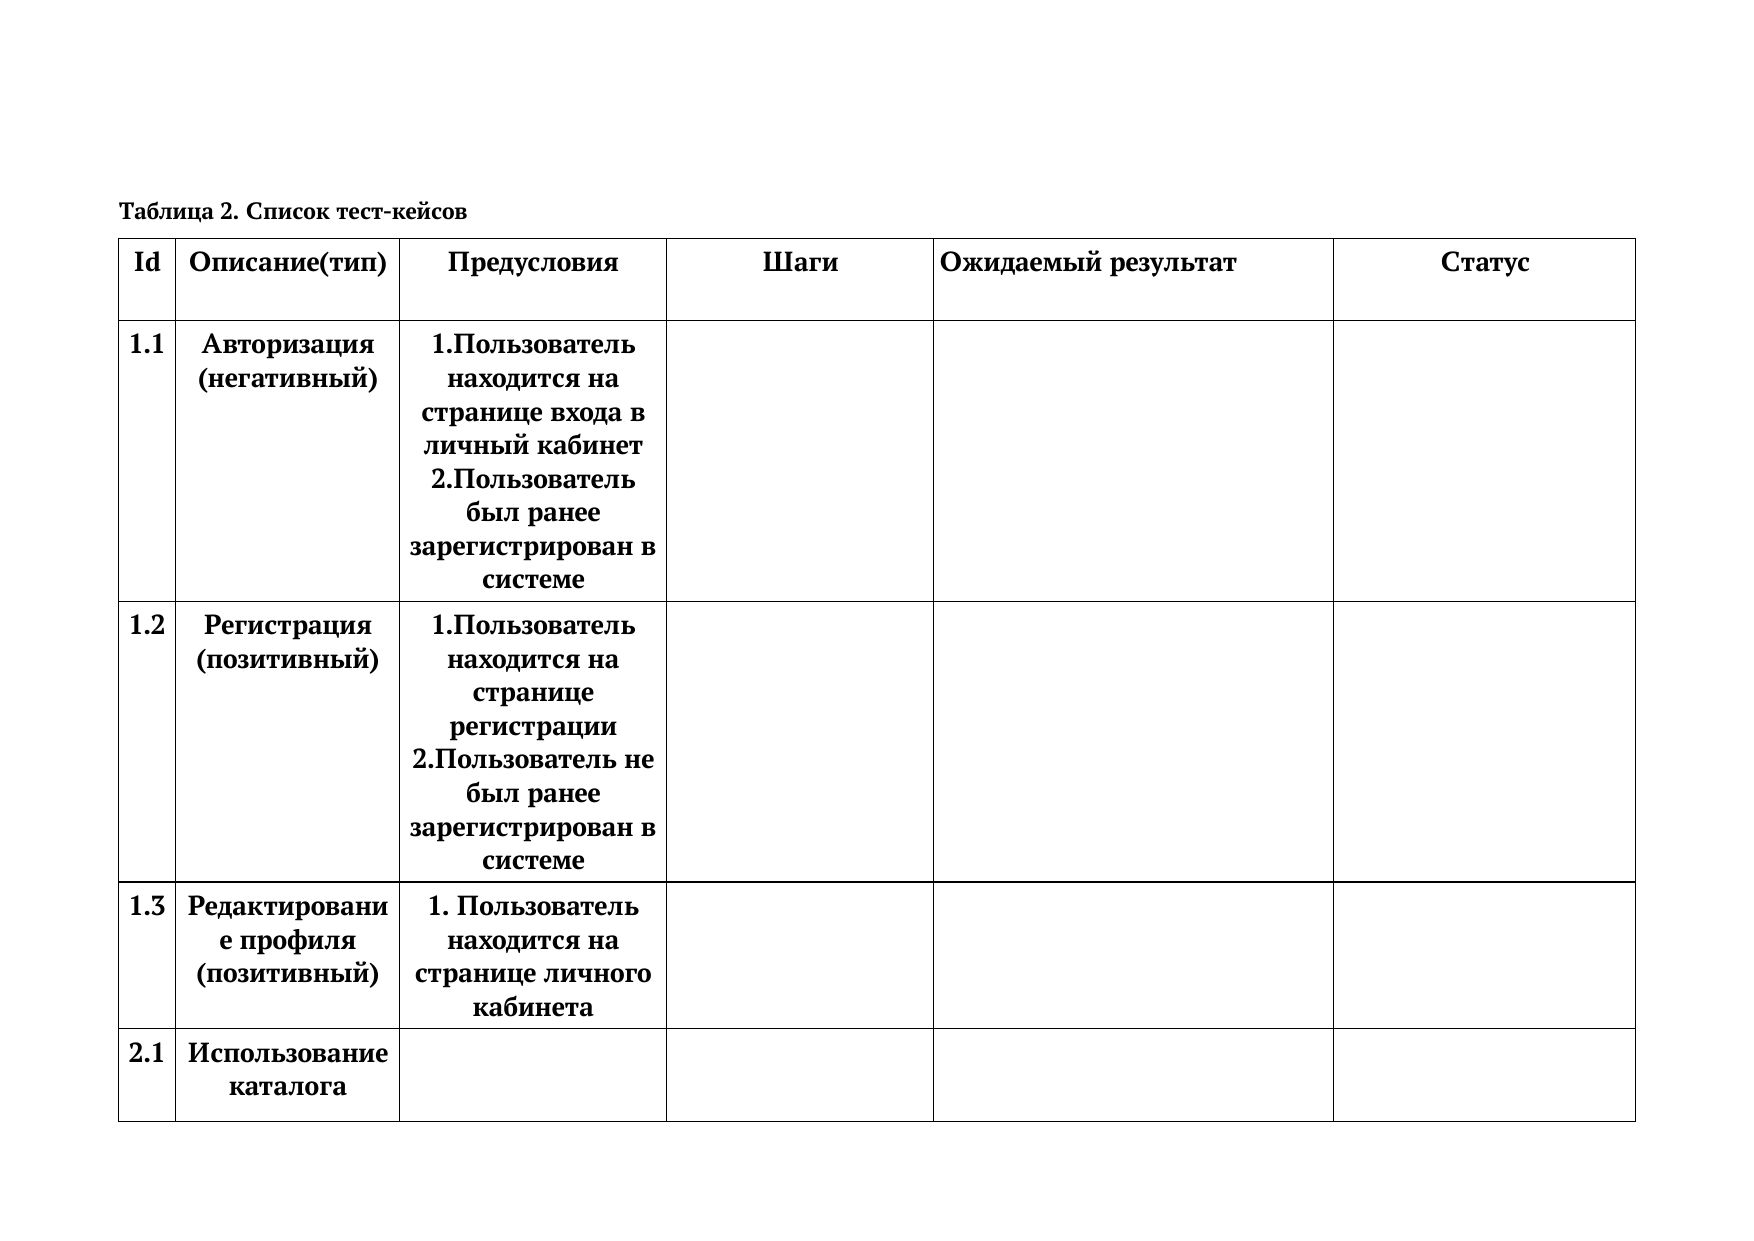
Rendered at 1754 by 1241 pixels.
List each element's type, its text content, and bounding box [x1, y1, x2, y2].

table_cell Редактирование профиля (позитивный) [176, 883, 399, 1028]
table_cell [934, 1029, 1333, 1121]
table_cell [1334, 602, 1635, 881]
table_cell [667, 1029, 933, 1121]
table_header Id [119, 239, 175, 320]
table_header Статус [1334, 239, 1635, 320]
table_cell [400, 1029, 666, 1121]
table_cell Авторизация (негативный) [176, 321, 399, 601]
table_cell 1.Пользователь находится на странице регистрации 2.Пользователь не был ранее зарегистрирован в системе [400, 602, 666, 881]
table_cell [934, 321, 1333, 601]
table_cell Использование каталога [176, 1029, 399, 1121]
table_header Шаги [667, 239, 933, 320]
table_cell 1.1 [119, 321, 175, 601]
text Таблица 2. Список тест-кейсов [118, 196, 1636, 225]
table_cell 1.3 [119, 883, 175, 1028]
table_cell 2.1 [119, 1029, 175, 1121]
table_cell [1334, 883, 1635, 1028]
table_cell Регистрация (позитивный) [176, 602, 399, 881]
table_cell [1334, 1029, 1635, 1121]
table_cell [667, 883, 933, 1028]
table_cell [934, 602, 1333, 881]
table_header Ожидаемый результат [934, 239, 1333, 320]
table_header Предусловия [400, 239, 666, 320]
table_cell [667, 602, 933, 881]
table_cell [1334, 321, 1635, 601]
table_header Описание(тип) [176, 239, 399, 320]
table_cell [667, 321, 933, 601]
table_cell [934, 883, 1333, 1028]
table_cell 1.2 [119, 602, 175, 881]
table_cell 1. Пользователь находится на странице личного кабинета [400, 883, 666, 1028]
table_cell 1.Пользователь находится на странице входа в личный кабинет 2.Пользователь был ранее зарегистрирован в системе [400, 321, 666, 601]
